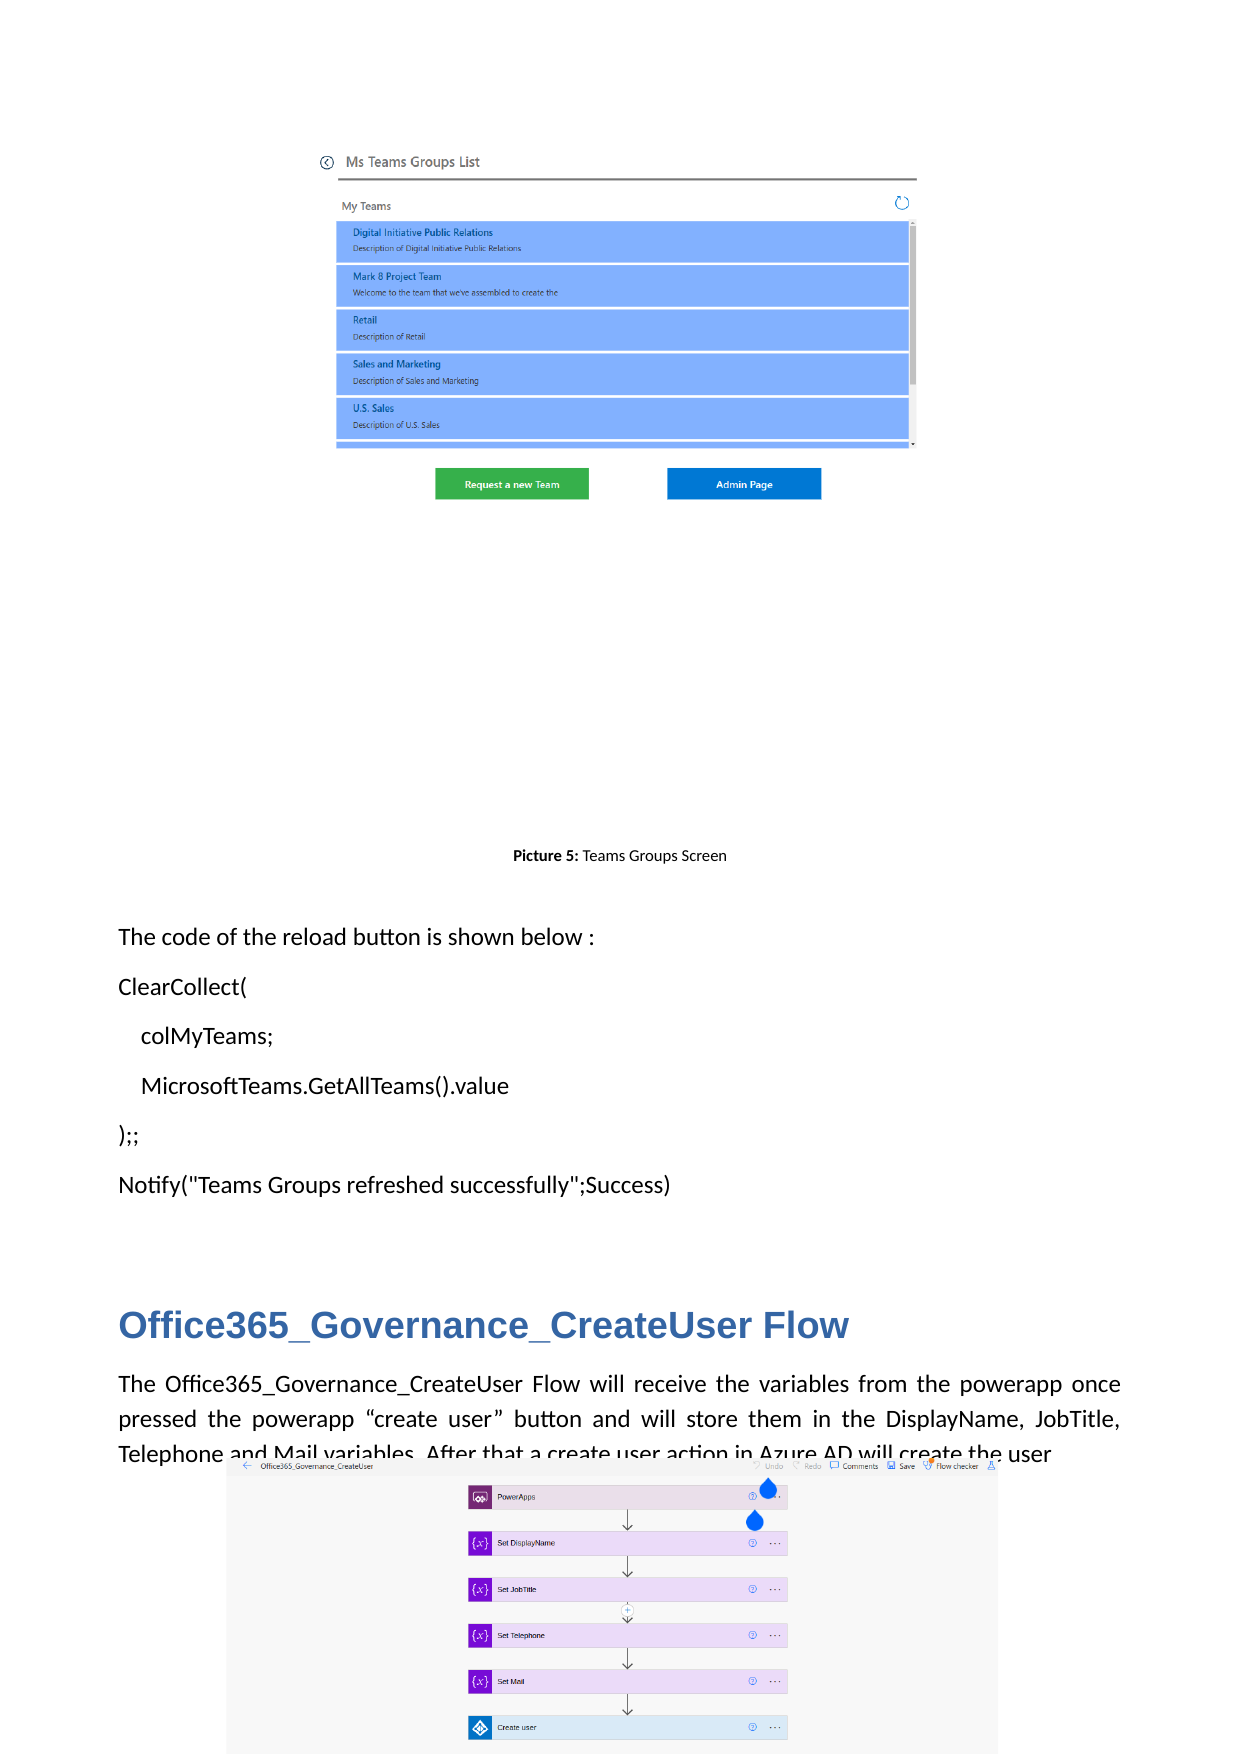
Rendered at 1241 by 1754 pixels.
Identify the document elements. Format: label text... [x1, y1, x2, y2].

text Notify("Teams Groups refreshed successfully";Success) [118, 1169, 1122, 1199]
text ClearCollect( [118, 971, 1122, 1001]
picture [226, 1458, 999, 1754]
text );; [118, 1119, 1122, 1150]
text MicrosoftTeams.GetAllTeams().value [118, 1070, 1122, 1100]
text The Office365_Governance_CreateUser Flow will receive the variables from the powerapp once pressed the powerapp “create user” button and will store them in the DisplayName, JobTitle, Telephone and Mail variables. After that a create user action in Azure AD will create the user [118, 1368, 1122, 1468]
text colMyTeams; [118, 1020, 1122, 1051]
picture [271, 142, 967, 505]
text Office365_Governance_CreateUser Flow [118, 1303, 1122, 1347]
text Picture 5: Teams Groups Screen [118, 845, 1122, 866]
text The code of the reload button is shown below : [118, 921, 1122, 952]
